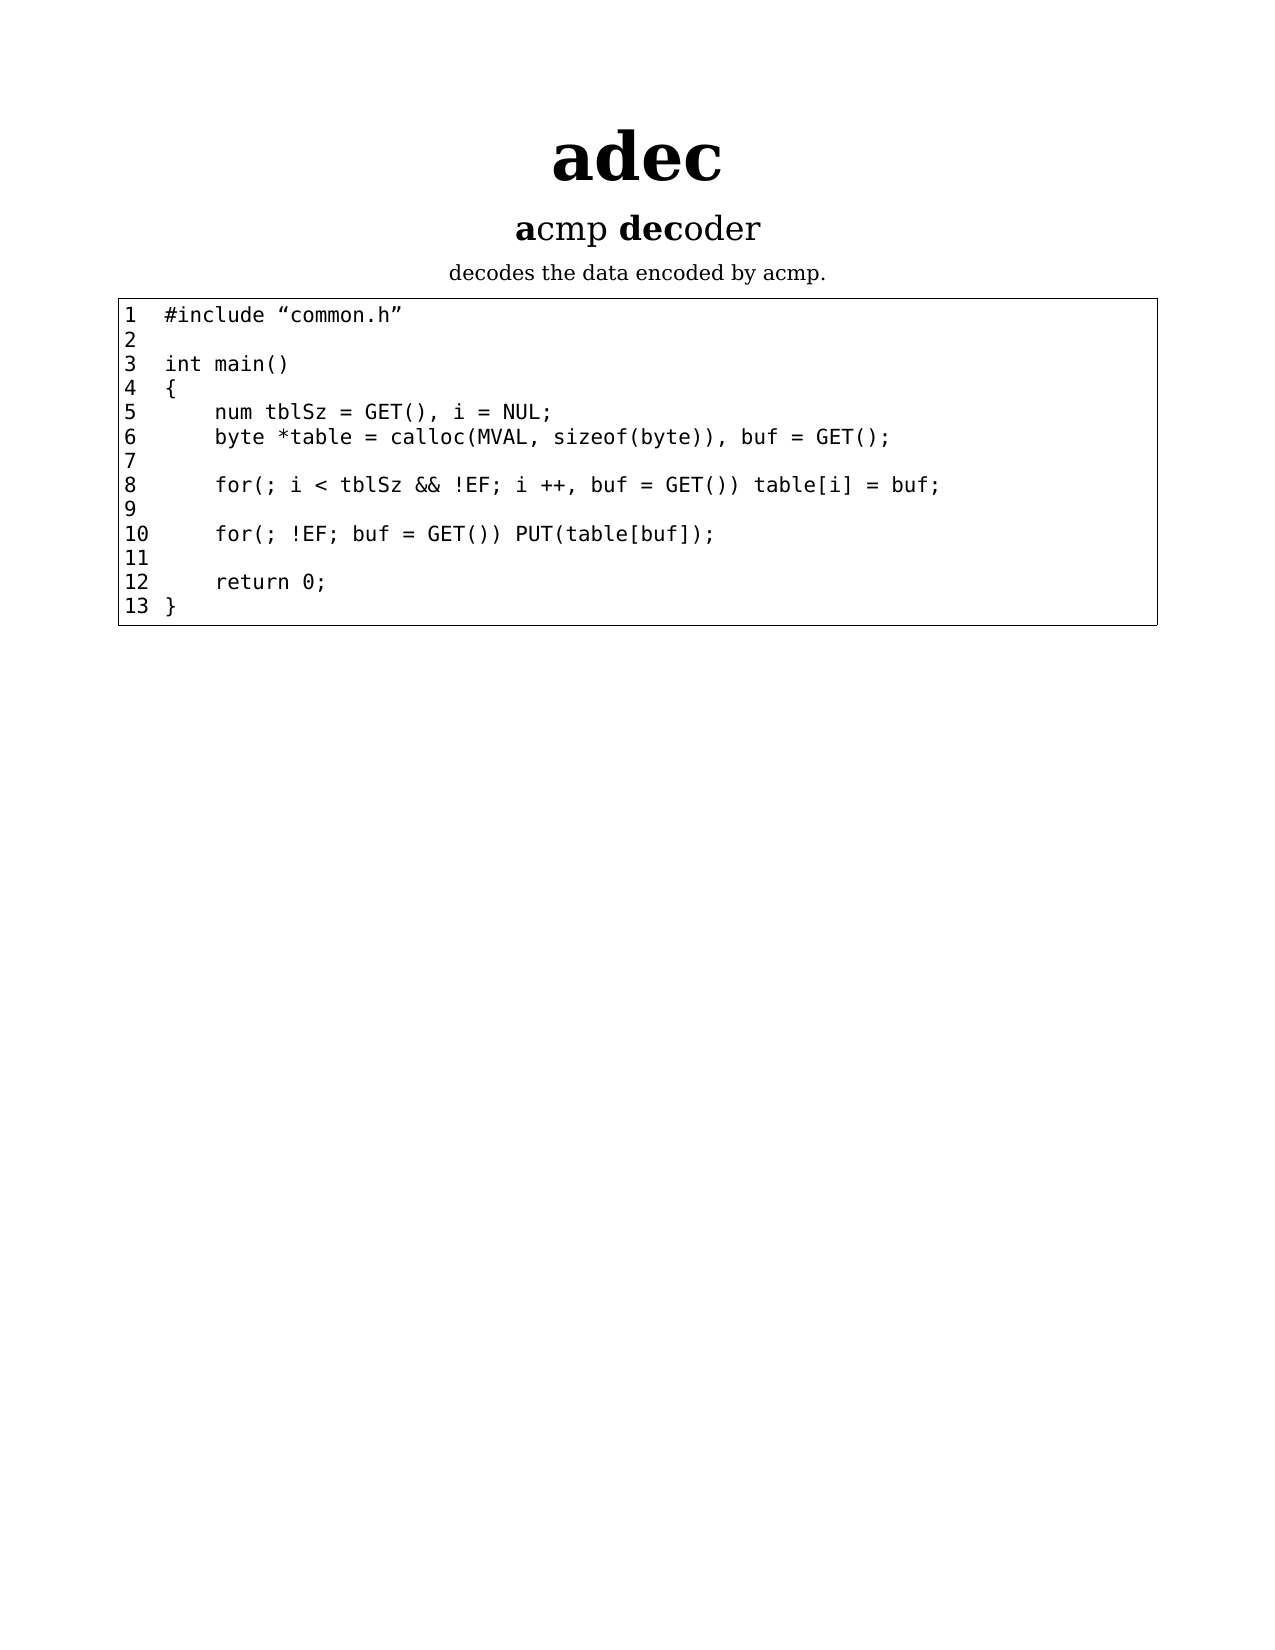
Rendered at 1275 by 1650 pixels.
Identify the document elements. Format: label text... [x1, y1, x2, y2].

table_header #include “common.h” int main() { num tblSz = GET(), i = NUL; byte *table = calloc(MVAL, sizeof(byte)), buf = GET(); for(; i < tblSz && !EF; i ++, buf = GET()) table[i] = buf; for(; !EF; buf = GET()) PUT(table[buf]); return 0; } [159, 299, 1157, 624]
text adec [118, 118, 1157, 196]
text decodes the data encoded by acmp. [118, 261, 1157, 285]
table_header 1 2 3 4 5 6 7 8 9 10 11 12 13 [119, 299, 159, 624]
text acmp decoder [118, 209, 1157, 248]
